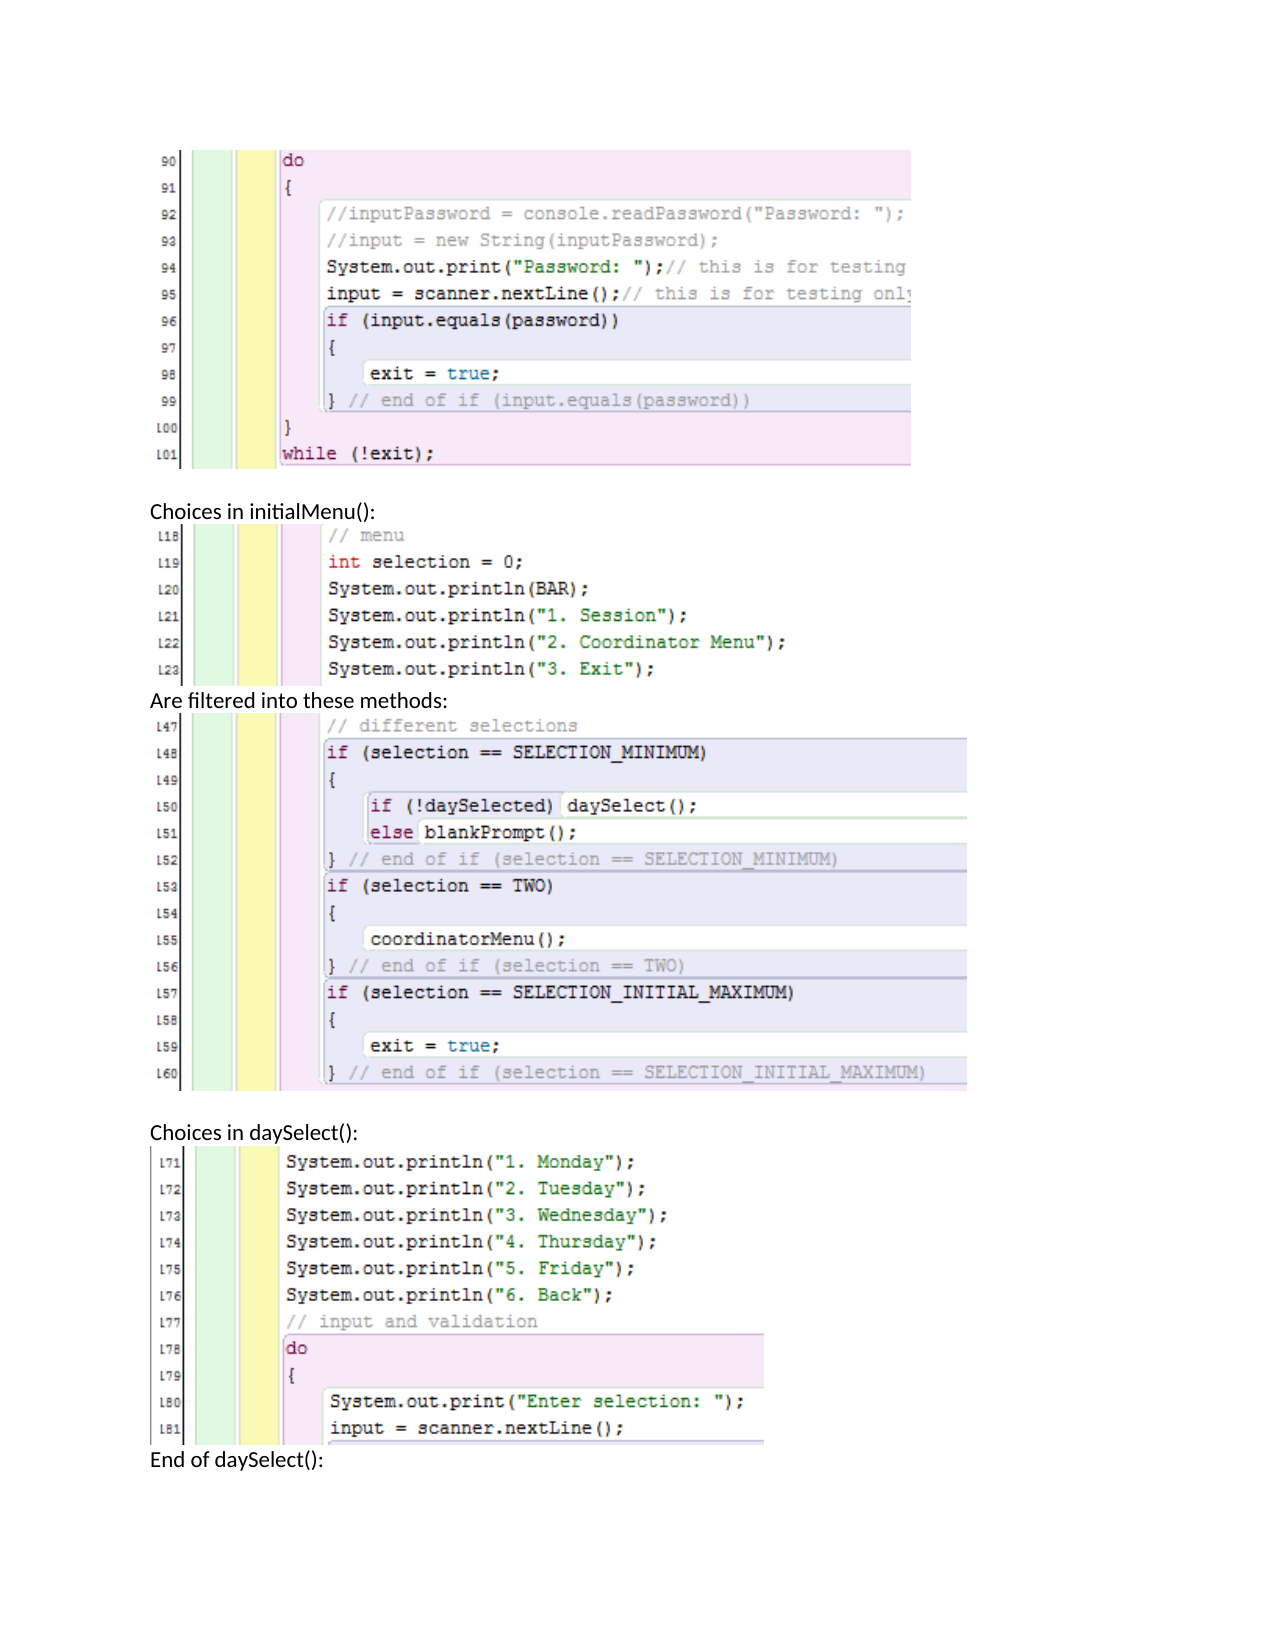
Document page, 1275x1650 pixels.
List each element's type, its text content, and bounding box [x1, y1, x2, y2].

text Choices in initialMenu(): [150, 497, 1125, 525]
text End of daySelect(): [150, 1445, 1125, 1473]
text Choices in daySelect(): [150, 1118, 1125, 1146]
text Are filtered into these methods: [150, 686, 1125, 714]
